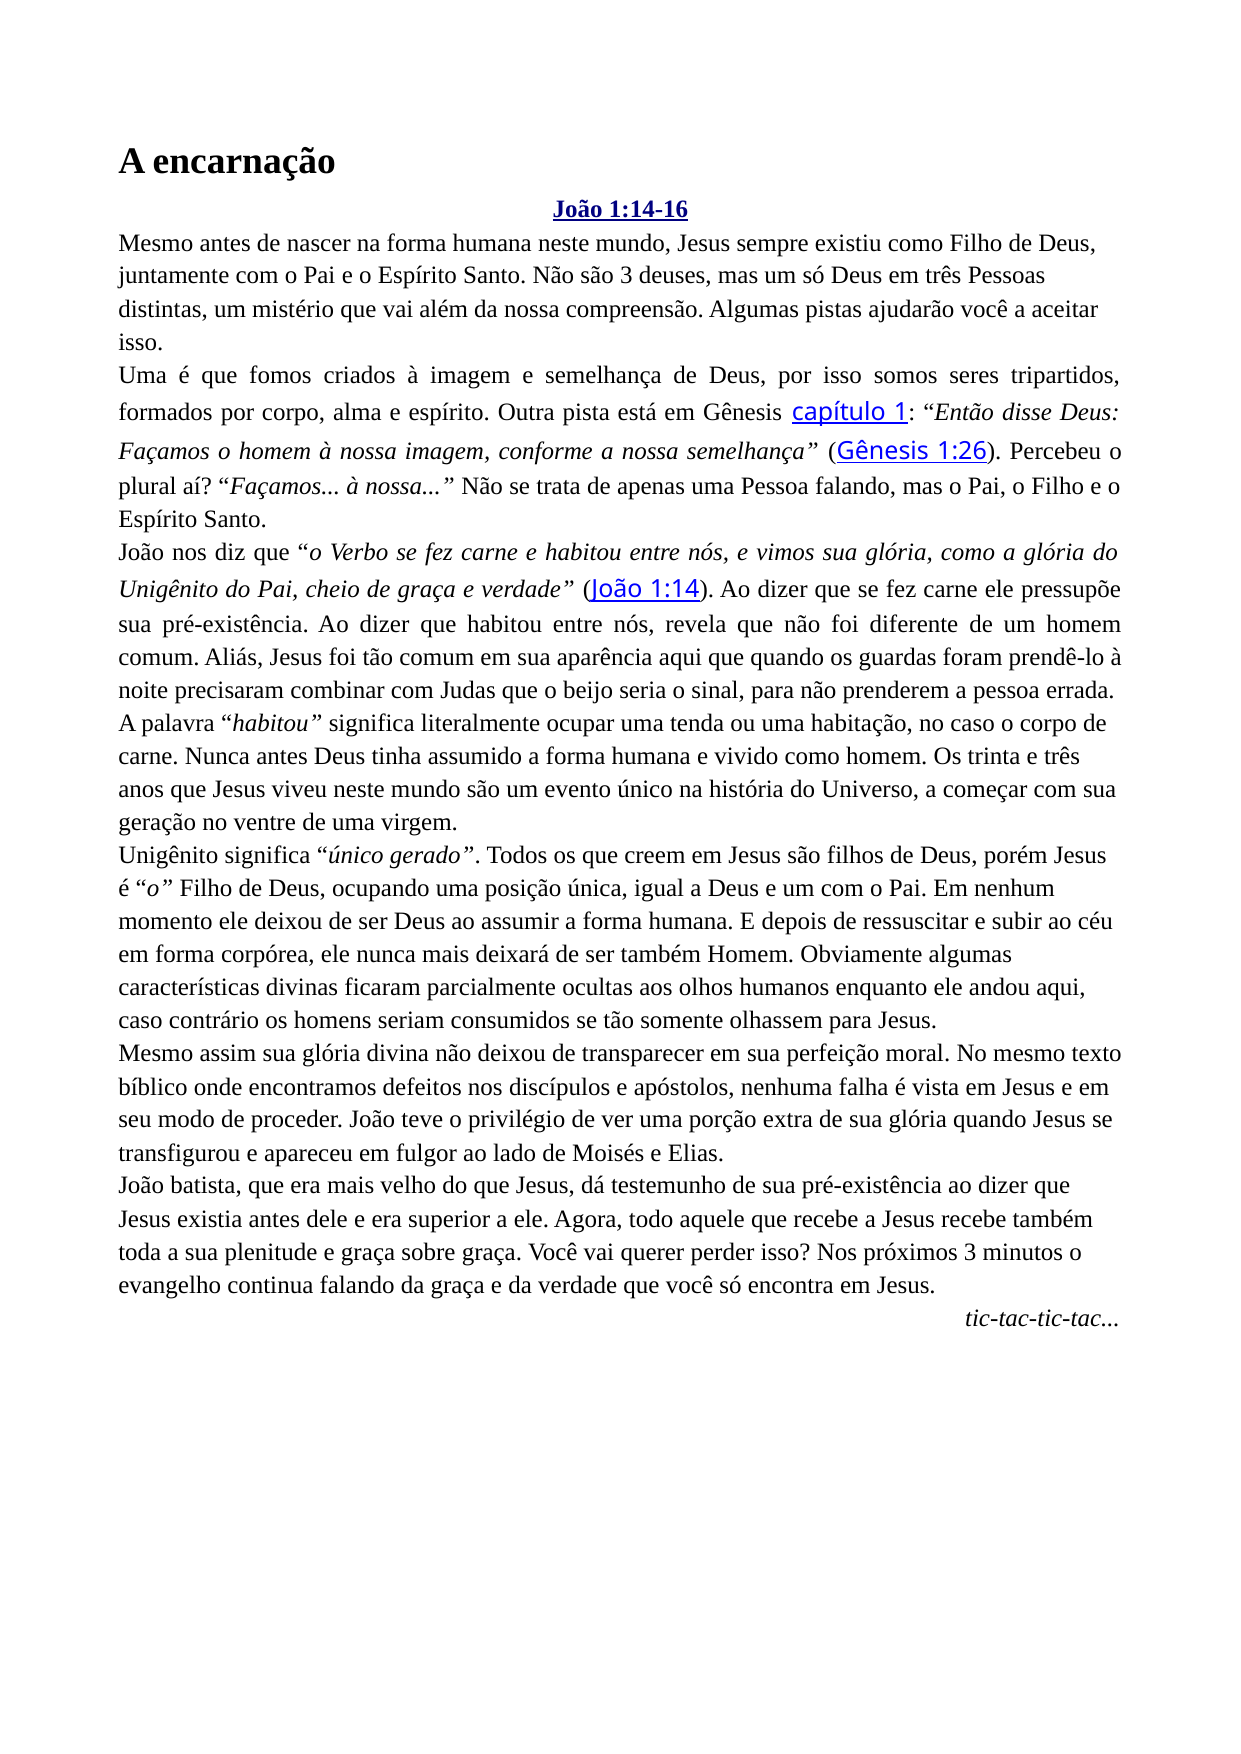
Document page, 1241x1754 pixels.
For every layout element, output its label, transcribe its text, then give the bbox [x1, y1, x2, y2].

text Uma é que fomos criados à imagem e semelhança de Deus, por isso somos seres tripartidos, formados por corpo, alma e espírito. Outra pista está em Gênesis capítulo 1: “Então disse Deus: Façamos o homem à nossa imagem, conforme a nossa semelhança” (Gênesis 1:26). Percebeu o plural aí? “Façamos... à nossa...” Não se trata de apenas uma Pessoa falando, mas o Pai, o Filho e o Espírito Santo. [118, 360, 1122, 533]
text Unigênito significa “único gerado”. Todos os que creem em Jesus são filhos de Deus, porém Jesus é “o” Filho de Deus, ocupando uma posição única, igual a Deus e um com o Pai. Em nenhum momento ele deixou de ser Deus ao assumir a forma humana. E depois de ressuscitar e subir ao céu em forma corpórea, ele nunca mais deixará de ser também Homem. Obviamente algumas características divinas ficaram parcialmente ocultas aos olhos humanos enquanto ele andou aqui, caso contrário os homens seriam consumidos se tão somente olhassem para Jesus. [118, 840, 1122, 1034]
text João nos diz que “o Verbo se fez carne e habitou entre nós, e vimos sua glória, como a glória do Unigênito do Pai, cheio de graça e verdade” (João 1:14). Ao dizer que se fez carne ele pressupõe sua pré-existência. Ao dizer que habitou entre nós, revela que não foi diferente de um homem comum. Aliás, Jesus foi tão comum em sua aparência aqui que quando os guardas foram prendê-lo à noite precisaram combinar com Judas que o beijo seria o sinal, para não prenderem a pessoa errada. [118, 537, 1122, 704]
text João batista, que era mais velho do que Jesus, dá testemunho de sua pré-existência ao dizer que Jesus existia antes dele e era superior a ele. Agora, todo aquele que recebe a Jesus recebe também toda a sua plenitude e graça sobre graça. Você vai querer perder isso? Nos próximos 3 minutos o evangelho continua falando da graça e da verdade que você só encontra em Jesus. [118, 1171, 1122, 1298]
text tic-tac-tic-tac... [118, 1303, 1122, 1331]
subtitle A encarnação [118, 139, 1122, 182]
text A palavra “habitou” significa literalmente ocupar uma tenda ou uma habitação, no caso o corpo de carne. Nunca antes Deus tinha assumido a forma humana e vivido como homem. Os trinta e três anos que Jesus viveu neste mundo são um evento único na história do Universo, a começar com sua geração no ventre de uma virgem. [118, 708, 1122, 836]
text João 1:14-16 [118, 194, 1122, 223]
text Mesmo assim sua glória divina não deixou de transparecer em sua perfeição moral. No mesmo texto bíblico onde encontramos defeitos nos discípulos e apóstolos, nenhuma falha é vista em Jesus e em seu modo de proceder. João teve o privilégio de ver uma porção extra de sua glória quando Jesus se transfigurou e apareceu em fulgor ao lado de Moisés e Elias. [118, 1038, 1122, 1166]
text Mesmo antes de nascer na forma humana neste mundo, Jesus sempre existiu como Filho de Deus, juntamente com o Pai e o Espírito Santo. Não são 3 deuses, mas um só Deus em três Pessoas distintas, um mistério que vai além da nossa compreensão. Algumas pistas ajudarão você a aceitar isso. [118, 228, 1122, 355]
